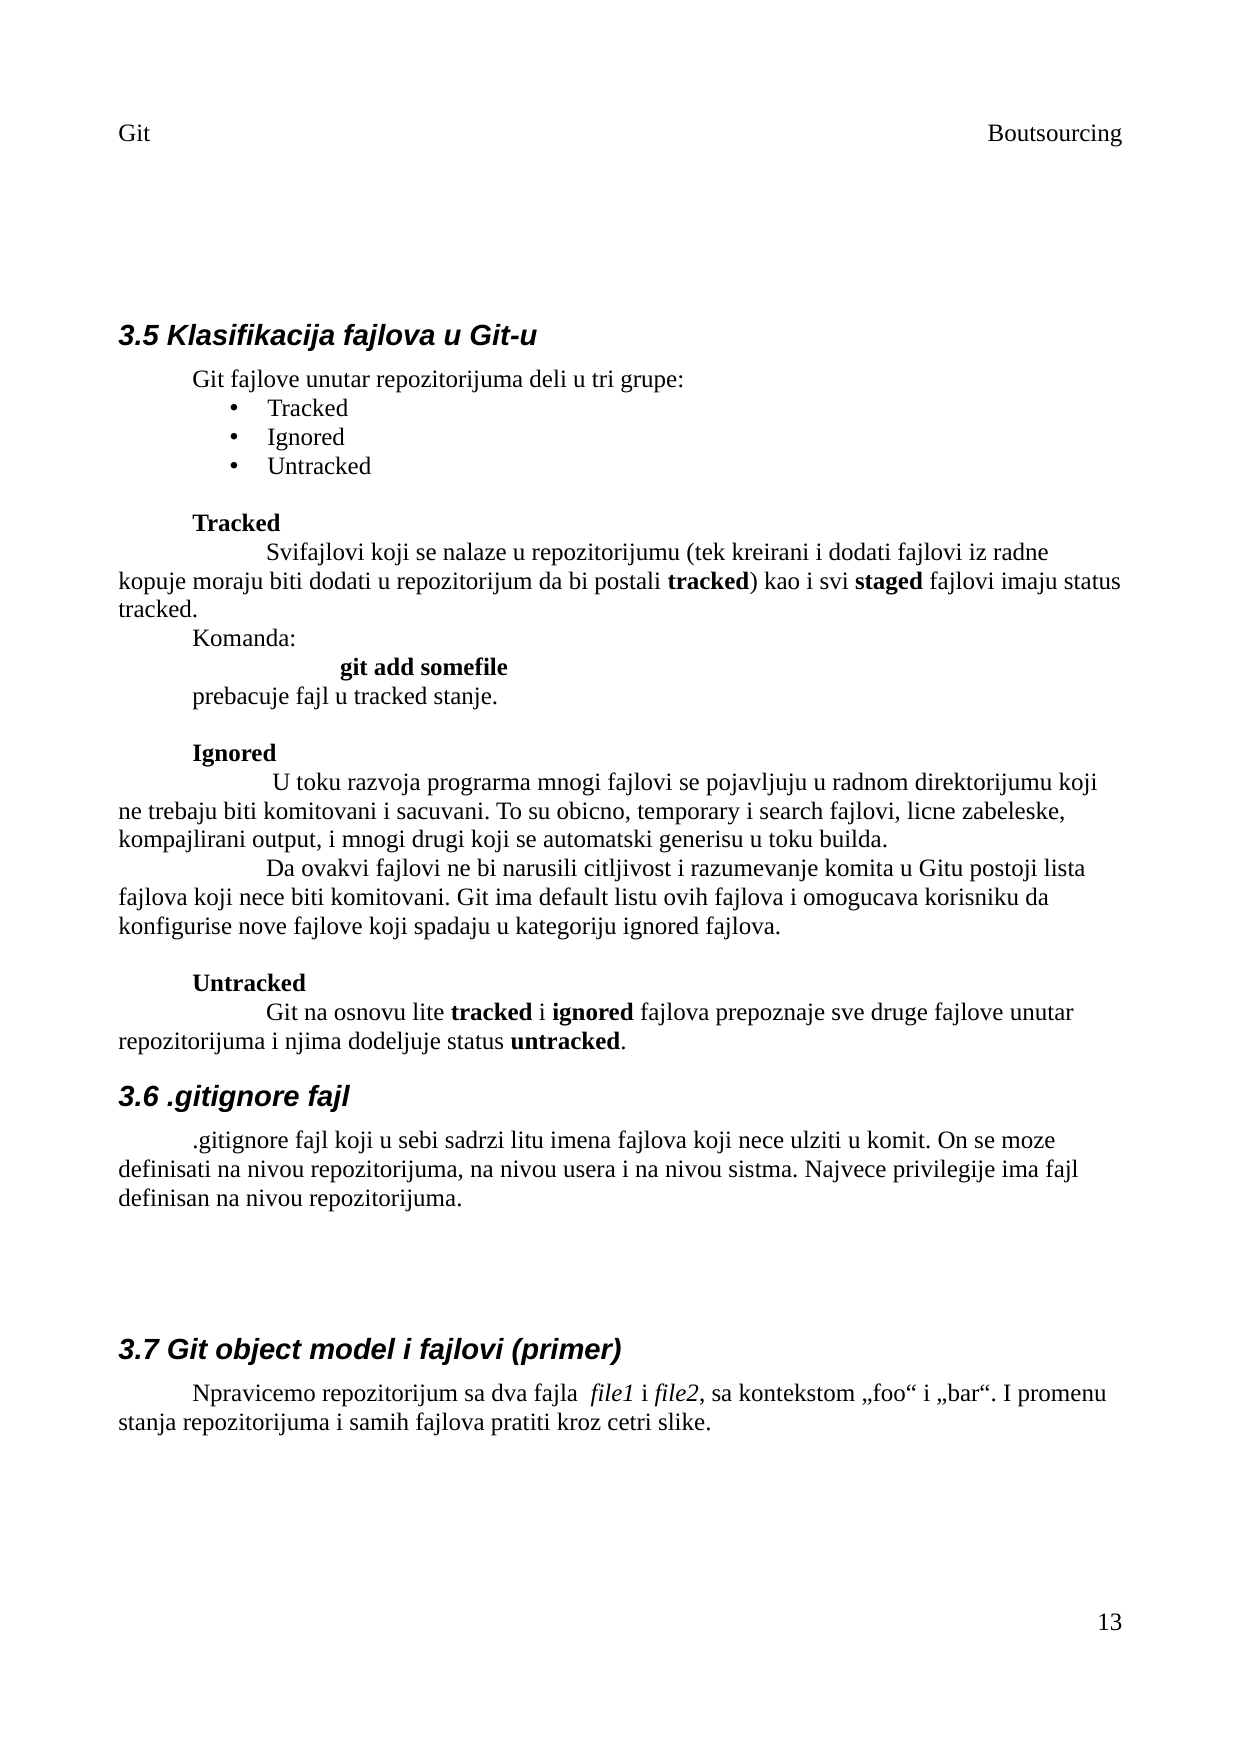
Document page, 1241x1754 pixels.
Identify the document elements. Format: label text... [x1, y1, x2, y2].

subtitle 3.7 Git object model i fajlovi (primer) [118, 1332, 1122, 1365]
text Da ovakvi fajlovi ne bi narusili citljivost i razumevanje komita u Gitu postoji lista fajlova koji nece biti komitovani. Git ima default listu ovih fajlova i omogucava korisniku da konfigurise nove fajlove koji spadaju u kategoriju ignored fajlova. [118, 853, 1122, 939]
subtitle 3.5 Klasifikacija fajlova u Git-u [118, 318, 1122, 352]
list Tracked [229, 393, 1122, 422]
subtitle 3.6 .gitignore fajl [118, 1079, 1122, 1113]
list Untracked [229, 451, 1122, 479]
text prebacuje fajl u tracked stanje. [118, 681, 1122, 709]
text Svifajlovi koji se nalaze u repozitorijumu (tek kreirani i dodati fajlovi iz radne kopuje moraju biti dodati u repozitorijum da bi postali tracked) kao i svi staged fajlovi imaju status tracked. [118, 537, 1122, 623]
text Git fajlove unutar repozitorijuma deli u tri grupe: [118, 364, 1122, 393]
text Untracked [118, 968, 1122, 997]
text Tracked [118, 508, 1122, 537]
text .gitignore fajl koji u sebi sadrzi litu imena fajlova koji nece ulziti u komit. On se moze definisati na nivou repozitorijuma, na nivou usera i na nivou sistma. Najvece privilegije ima fajl definisan na nivou repozitorijuma. [118, 1126, 1122, 1212]
text Ignored [118, 738, 1122, 767]
text Komanda: [118, 623, 1122, 652]
text git add somefile [118, 652, 1122, 681]
text U toku razvoja prograrma mnogi fajlovi se pojavljuju u radnom direktorijumu koji ne trebaju biti komitovani i sacuvani. To su obicno, temporary i search fajlovi, licne zabeleske, kompajlirani output, i mnogi drugi koji se automatski generisu u toku builda. [118, 767, 1122, 853]
text Npravicemo repozitorijum sa dva fajla file1 i file2, sa kontekstom „foo“ i „bar“. I promenu stanja repozitorijuma i samih fajlova pratiti kroz cetri slike. [118, 1378, 1122, 1435]
list Ignored [229, 422, 1122, 451]
text Git na osnovu lite tracked i ignored fajlova prepoznaje sve druge fajlove unutar repozitorijuma i njima dodeljuje status untracked. [118, 997, 1122, 1054]
